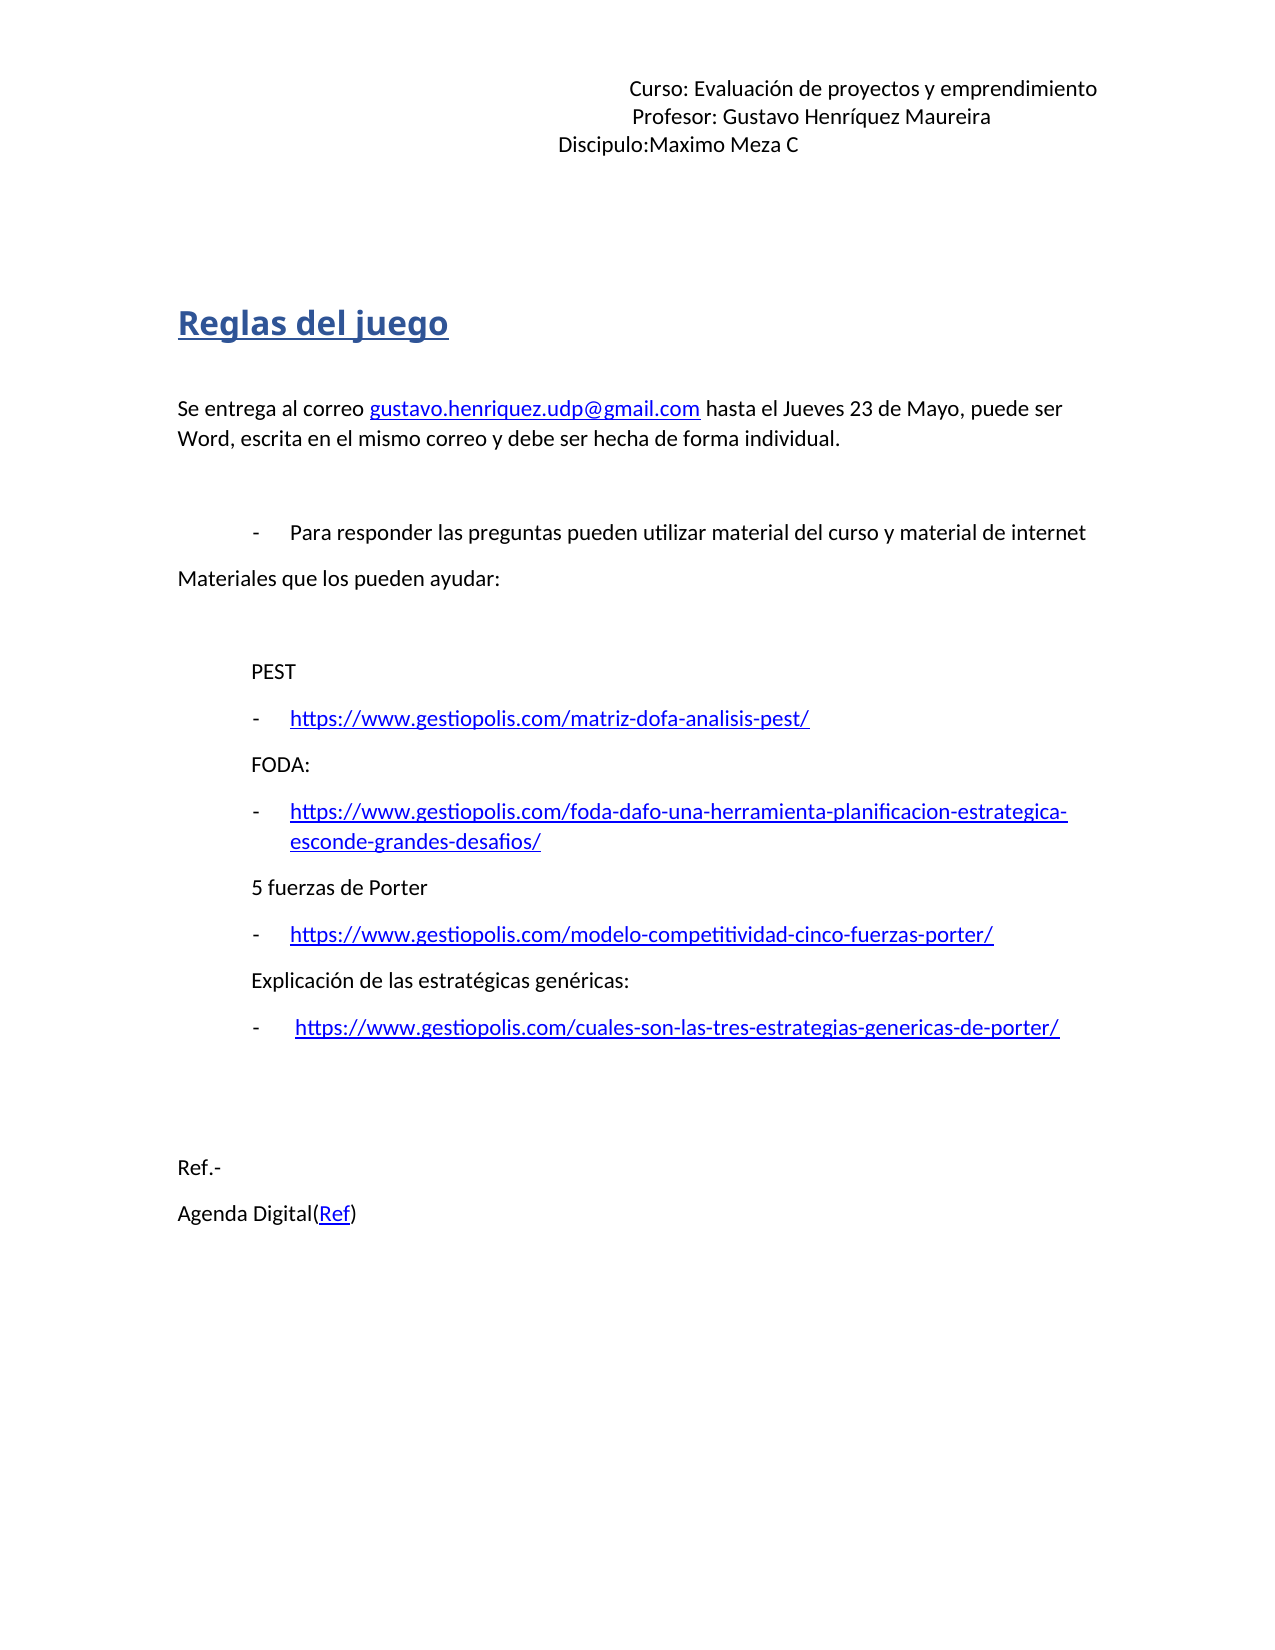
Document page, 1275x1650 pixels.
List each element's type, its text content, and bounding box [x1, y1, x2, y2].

list https://www.gestiopolis.com/foda-dafo-una-herramienta-planificacion-estrategica-esconde-grandes-desafios/ [252, 797, 1098, 855]
list https://www.gestiopolis.com/modelo-competitividad-cinco-fuerzas-porter/ [252, 920, 1098, 948]
text Agenda Digital(Ref) [177, 1199, 1098, 1227]
text Materiales que los pueden ayudar: [177, 564, 1098, 592]
list https://www.gestiopolis.com/cuales-son-las-tres-estrategias-genericas-de-porter/ [252, 1013, 1098, 1041]
text Explicación de las estratégicas genéricas: [177, 967, 1098, 994]
text Ref.- [177, 1153, 1098, 1181]
text 5 fuerzas de Porter [177, 873, 1098, 901]
text Se entrega al correo gustavo.henriquez.udp@gmail.com hasta el Jueves 23 de Mayo, puede ser Word, escrita en el mismo correo y debe ser hecha de forma individual. [177, 394, 1098, 452]
list https://www.gestiopolis.com/matriz-dofa-analisis-pest/ [252, 704, 1098, 732]
list Para responder las preguntas pueden utilizar material del curso y material de internet [252, 518, 1098, 546]
text PEST [177, 657, 1098, 685]
subtitle Reglas del juego [177, 299, 1098, 345]
text FODA: [177, 750, 1098, 778]
